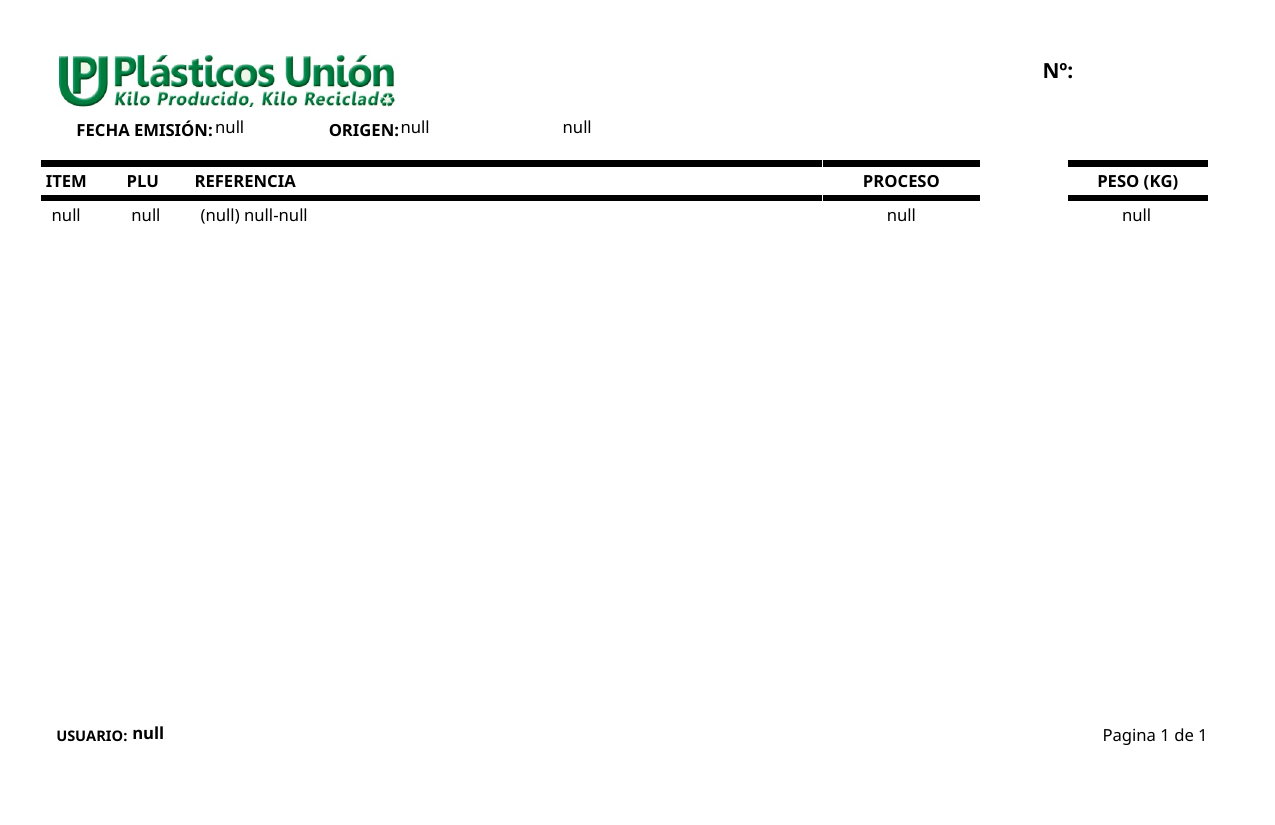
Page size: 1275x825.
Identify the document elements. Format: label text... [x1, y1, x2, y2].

table_cell [823, 51, 978, 88]
table_cell [1174, 226, 1182, 658]
table_cell [635, 153, 822, 160]
table_cell [1081, 91, 1147, 114]
table_cell [323, 153, 362, 160]
table_cell null [1065, 204, 1208, 226]
table_cell USUARIO: [47, 721, 132, 745]
table_cell [980, 51, 1009, 88]
table_cell [581, 226, 635, 658]
table_cell [323, 226, 362, 658]
table_cell [47, 683, 67, 709]
table_cell [91, 709, 132, 721]
table_cell [980, 91, 1009, 114]
table_cell [41, 115, 47, 139]
table_cell [1081, 709, 1147, 721]
table_cell [41, 153, 47, 160]
table_cell [480, 709, 494, 721]
table_cell [494, 226, 562, 658]
table_header [67, 0, 91, 41]
table_cell [1174, 51, 1182, 88]
table_header [215, 0, 320, 41]
table_cell [41, 226, 47, 658]
table_cell [132, 226, 194, 658]
table_cell [1208, 204, 1275, 226]
table_cell [1081, 226, 1147, 658]
table_cell [494, 51, 562, 88]
table_cell [1075, 51, 1081, 88]
table_cell [1009, 41, 1065, 48]
table_cell [0, 139, 41, 153]
table_cell null [41, 204, 91, 226]
table_cell [635, 115, 822, 139]
table_header [47, 0, 67, 41]
table_cell [1075, 91, 1081, 114]
table_cell [1174, 41, 1182, 48]
table_cell (null) null-null [200, 204, 822, 226]
table_cell [91, 139, 132, 153]
table_cell [0, 153, 41, 160]
table_header [980, 0, 1009, 41]
table_cell [1147, 226, 1174, 658]
table_cell [1208, 139, 1275, 153]
table_cell [403, 50, 494, 114]
table_cell [1185, 91, 1208, 114]
table_cell Nº: [1009, 48, 1073, 88]
table_cell [67, 709, 91, 721]
table_header [1009, 0, 1065, 41]
table_cell [1185, 709, 1208, 721]
table_cell [1174, 115, 1182, 139]
table_cell [363, 153, 400, 160]
table_header [200, 0, 212, 41]
table_cell [0, 659, 41, 682]
table_header [41, 0, 47, 41]
table_cell [494, 115, 562, 139]
table_cell [91, 153, 132, 160]
table_cell [1185, 139, 1208, 153]
table_cell [1075, 41, 1081, 48]
table_header [363, 0, 400, 41]
table_cell [474, 139, 480, 153]
table_cell [635, 709, 822, 721]
table_cell [1208, 41, 1275, 48]
table_cell [1009, 153, 1065, 160]
table_cell [41, 659, 47, 682]
table_cell [1208, 721, 1275, 745]
table_cell [400, 153, 472, 160]
table_cell [980, 115, 1009, 139]
table_cell [581, 139, 635, 153]
table_cell [635, 721, 822, 745]
table_cell [1081, 153, 1147, 160]
table_header [0, 0, 41, 41]
table_cell [1147, 153, 1174, 160]
table_cell [1075, 139, 1081, 153]
table_cell REFERENCIA [194, 167, 822, 195]
table_cell [1009, 709, 1065, 721]
table_cell [1081, 115, 1147, 139]
table_cell [0, 204, 41, 226]
table_cell [635, 226, 822, 658]
table_header [474, 0, 480, 41]
table_header [823, 0, 978, 41]
table_cell [132, 153, 194, 160]
table_cell [1174, 659, 1182, 682]
table_cell [480, 115, 494, 139]
table_cell [1147, 91, 1174, 114]
table_cell [980, 226, 1009, 658]
table_cell [1009, 160, 1065, 201]
table_cell [494, 139, 562, 153]
table_header [194, 0, 200, 41]
table_cell [563, 709, 581, 721]
table_cell [1009, 204, 1065, 226]
table_header [132, 0, 194, 41]
table_cell [1147, 41, 1174, 48]
table_cell [200, 709, 212, 721]
table_cell [581, 51, 635, 88]
table_cell [67, 153, 91, 160]
table_cell [1147, 709, 1174, 721]
table_cell [635, 139, 822, 153]
table_cell [0, 709, 41, 721]
table_cell [980, 153, 1009, 160]
table_header [1147, 0, 1174, 41]
table_cell [323, 139, 362, 153]
table_cell [1185, 659, 1208, 682]
table_cell [0, 115, 41, 139]
table_cell [363, 226, 400, 658]
table_cell [200, 153, 212, 160]
table_cell [323, 709, 362, 721]
table_cell Pagina 1 de 1 [823, 721, 1208, 748]
table_cell [823, 709, 978, 721]
table_cell [1185, 153, 1208, 160]
table_cell [41, 41, 47, 48]
table_cell [41, 139, 47, 153]
table_cell [823, 139, 978, 153]
table_cell null [563, 115, 635, 139]
table_cell [1009, 139, 1065, 153]
table_cell [194, 226, 200, 658]
table_cell [363, 139, 400, 153]
table_cell [323, 41, 362, 48]
table_cell [494, 41, 562, 48]
table_cell [200, 139, 212, 153]
table_cell [0, 91, 41, 114]
table_cell [1208, 709, 1275, 721]
table_cell [1208, 153, 1275, 160]
table_cell [132, 709, 194, 721]
table_cell [823, 91, 978, 114]
table_cell [400, 139, 472, 153]
table_cell [215, 226, 320, 658]
table_cell [400, 226, 472, 658]
table_cell FECHA EMISIÓN: [47, 116, 212, 139]
table_cell [1208, 659, 1275, 682]
table_cell [132, 41, 194, 48]
table_cell [132, 139, 194, 153]
table_cell null [91, 204, 200, 226]
table_cell [1185, 115, 1208, 139]
table_cell [1009, 226, 1065, 658]
table_cell [67, 226, 91, 658]
table_cell [1174, 91, 1182, 114]
table_cell [194, 139, 200, 153]
table_cell null [1081, 50, 1174, 88]
table_cell [67, 659, 1147, 709]
table_cell [1185, 683, 1208, 709]
table_cell [1174, 139, 1182, 153]
table_cell [1009, 115, 1065, 139]
table_cell [1075, 709, 1081, 721]
table_cell [1147, 659, 1174, 682]
table_cell [480, 41, 494, 48]
table_cell [1075, 153, 1081, 160]
table_cell [1174, 683, 1182, 709]
table_cell [1208, 115, 1275, 139]
table_cell [0, 41, 41, 48]
table_cell [1081, 139, 1147, 153]
table_cell [581, 91, 635, 114]
table_cell [1185, 41, 1208, 48]
table_cell [480, 226, 494, 658]
table_cell [47, 139, 67, 153]
table_cell [494, 721, 562, 745]
table_cell [400, 41, 472, 48]
table_cell [215, 709, 320, 721]
table_header [91, 0, 132, 41]
table_cell [563, 226, 581, 658]
table_cell [41, 91, 47, 114]
table_cell [563, 91, 581, 114]
table_cell [1185, 51, 1208, 88]
table_cell [494, 153, 562, 160]
table_cell [1174, 709, 1182, 721]
table_header [563, 0, 581, 41]
table_header [494, 0, 562, 41]
table_cell [1208, 683, 1275, 709]
table_cell null [400, 115, 474, 139]
table_header [400, 0, 472, 41]
table_header [1081, 0, 1147, 41]
table_cell null [823, 204, 980, 226]
table_cell [1147, 683, 1174, 709]
table_cell [0, 51, 41, 88]
table_cell [823, 153, 978, 160]
table_cell [200, 226, 212, 658]
table_cell [47, 41, 67, 48]
table_cell PLU [91, 167, 194, 195]
table_cell [1185, 226, 1208, 658]
table_cell [474, 115, 480, 139]
table_header [1208, 0, 1275, 41]
table_header [1174, 0, 1182, 41]
table_cell [823, 226, 978, 658]
table_cell [494, 91, 562, 114]
table_cell [1147, 115, 1174, 139]
table_cell [194, 709, 200, 721]
table_cell [494, 709, 562, 721]
table_cell [635, 41, 822, 48]
table_cell [980, 709, 1009, 721]
table_cell [363, 709, 400, 721]
table_header [581, 0, 635, 41]
table_cell [581, 709, 635, 721]
table_cell PESO (KG) [1068, 167, 1208, 195]
table_cell [980, 139, 1009, 153]
table_cell [400, 709, 472, 721]
table_cell [67, 41, 91, 48]
table_cell [1208, 226, 1275, 658]
table_cell [581, 153, 635, 160]
table_cell [41, 721, 47, 745]
table_cell [1009, 91, 1065, 114]
table_cell [91, 41, 132, 48]
table_cell [1075, 115, 1081, 139]
table_cell [480, 153, 494, 160]
table_cell [363, 41, 400, 48]
table_cell [215, 153, 320, 160]
table_header [323, 0, 362, 41]
table_cell [563, 153, 581, 160]
table_cell [823, 115, 978, 139]
table_cell [47, 659, 67, 682]
table_cell [980, 41, 1009, 48]
table_cell [1208, 160, 1275, 201]
table_cell [563, 41, 581, 48]
table_cell [47, 153, 67, 160]
table_cell [823, 41, 978, 48]
table_cell [980, 204, 1009, 226]
table_cell [200, 41, 212, 48]
table_cell [563, 721, 581, 745]
table_cell [563, 51, 581, 88]
table_cell [563, 139, 581, 153]
table_header [1075, 0, 1081, 41]
table_cell [474, 709, 480, 721]
table_cell [0, 721, 41, 745]
table_cell [1174, 153, 1182, 160]
table_cell [41, 51, 47, 88]
table_cell PROCESO [823, 167, 980, 195]
table_cell [194, 41, 200, 48]
table_cell [581, 721, 635, 745]
table_header [1185, 0, 1208, 41]
table_cell [215, 41, 320, 48]
table_cell [1208, 91, 1275, 114]
table_cell ORIGEN: [323, 116, 400, 139]
table_cell [47, 226, 67, 658]
table_cell [91, 226, 132, 658]
table_cell null [215, 116, 320, 139]
table_cell [194, 153, 200, 160]
table_cell [1075, 226, 1081, 658]
table_cell [0, 160, 41, 201]
table_cell [1147, 139, 1174, 153]
table_cell [980, 160, 1009, 201]
table_cell null [132, 721, 494, 745]
table_cell [474, 41, 480, 48]
table_cell [635, 91, 822, 114]
table_cell [1081, 41, 1147, 48]
table_cell ITEM [41, 167, 91, 195]
table_cell [41, 683, 47, 709]
table_cell [0, 683, 41, 709]
table_cell [41, 709, 47, 721]
table_header [480, 0, 494, 41]
table_cell [1208, 51, 1275, 88]
table_header [635, 0, 822, 41]
table_cell [0, 226, 41, 658]
table_cell [581, 41, 635, 48]
table_cell [474, 226, 480, 658]
table_cell [474, 153, 480, 160]
table_cell [215, 139, 320, 153]
table_cell [47, 709, 67, 721]
table_cell [67, 139, 91, 153]
table_cell [635, 51, 822, 88]
table_cell [480, 139, 494, 153]
